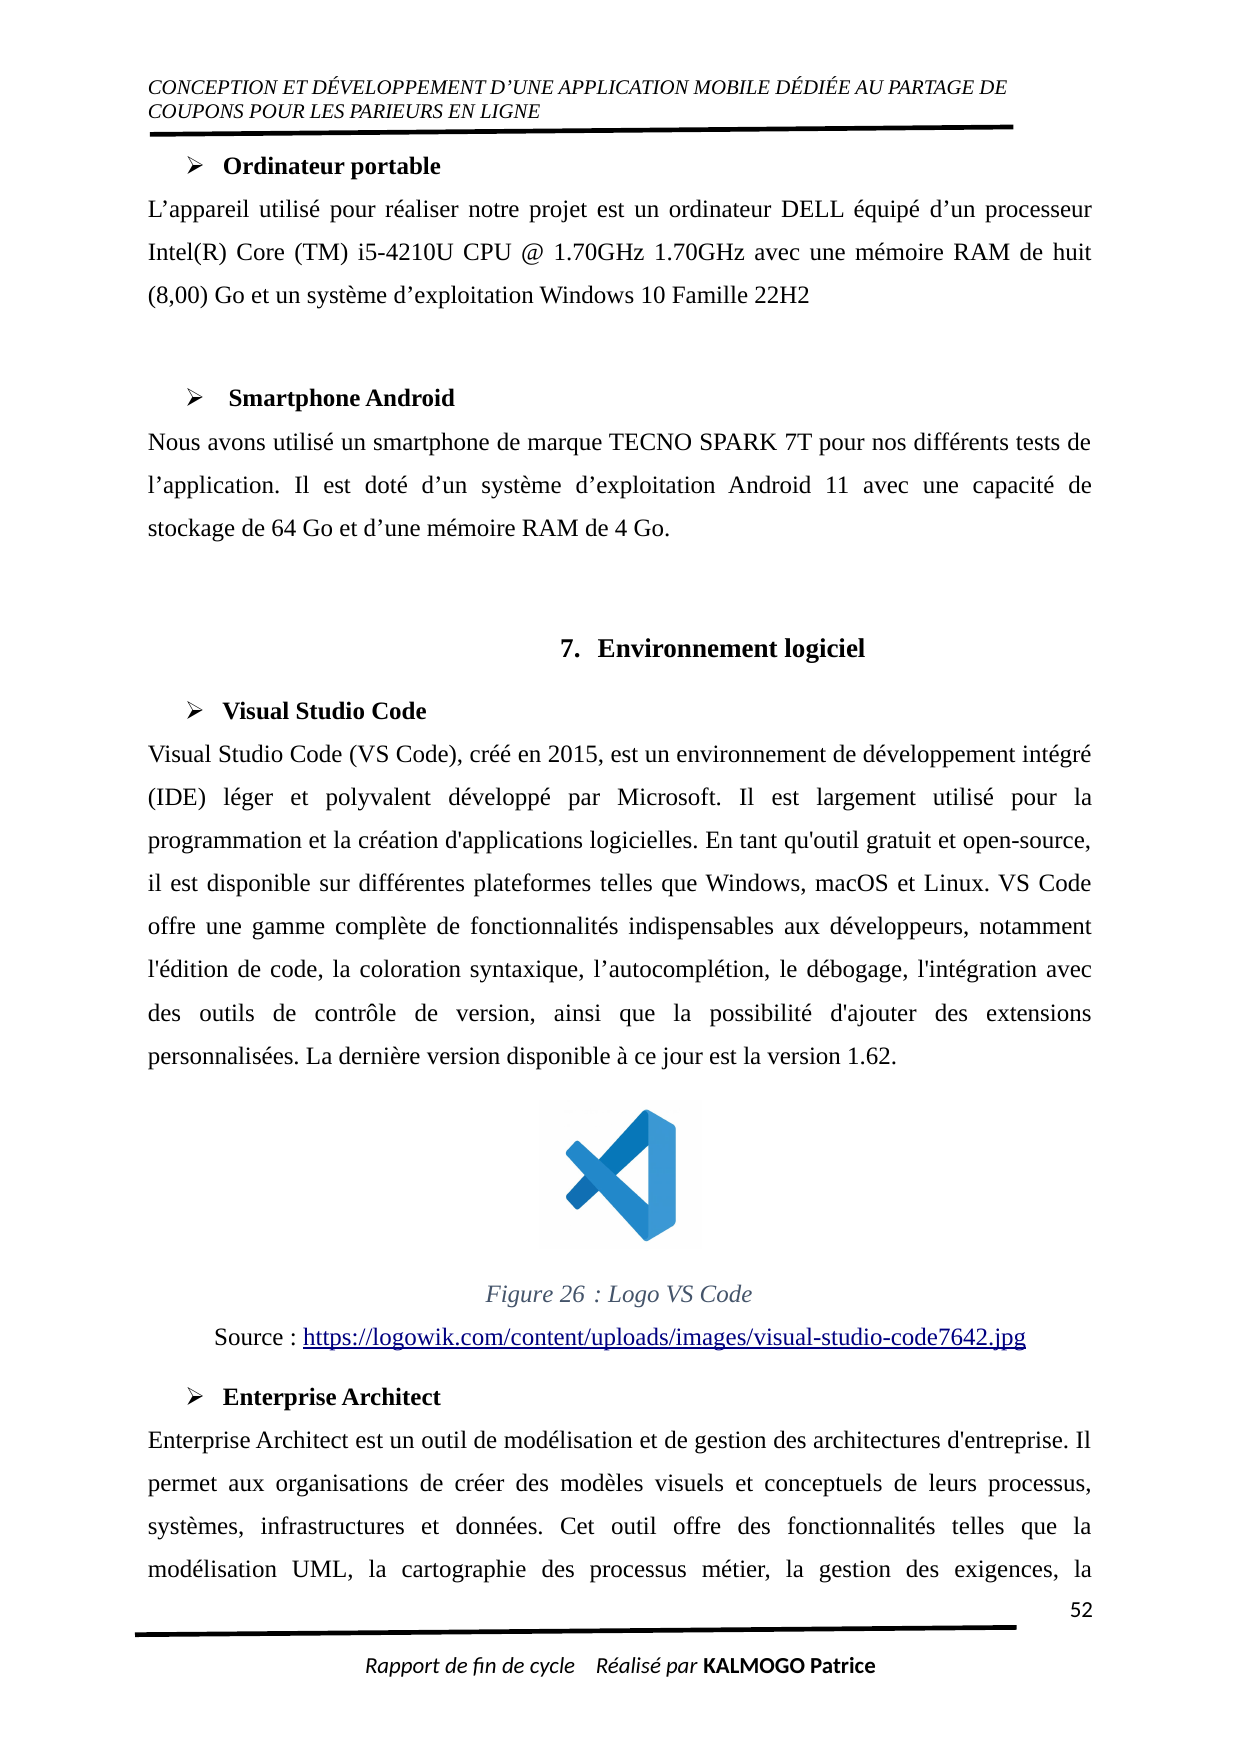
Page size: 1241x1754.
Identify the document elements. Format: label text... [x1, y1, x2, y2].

text Figure 26 : Logo VS Code [148, 1279, 1093, 1308]
text Source : https://logowik.com/content/uploads/images/visual-studio-code7642.jpg [148, 1322, 1093, 1351]
list Smartphone Android [185, 383, 1093, 412]
list Visual Studio Code [185, 696, 1093, 724]
text L’appareil utilisé pour réaliser notre projet est un ordinateur DELL équipé d’un processeur Intel(R) Core (TM) i5-4210U CPU @ 1.70GHz 1.70GHz avec une mémoire RAM de huit (8,00) Go et un système d’exploitation Windows 10 Famille 22H2 [148, 194, 1093, 309]
list Ordinateur portable [185, 151, 1093, 180]
list Environnement logiciel [333, 632, 1093, 663]
text Enterprise Architect est un outil de modélisation et de gestion des architectures d'entreprise. Il permet aux organisations de créer des modèles visuels et conceptuels de leurs processus, systèmes, infrastructures et données. Cet outil offre des fonctionnalités telles que la modélisation UML, la cartographie des processus métier, la gestion des exigences, la [148, 1425, 1093, 1583]
text Nous avons utilisé un smartphone de marque TECNO SPARK 7T pour nos différents tests de l’application. Il est doté d’un système d’exploitation Android 11 avec une capacité de stockage de 64 Go et d’une mémoire RAM de 4 Go. [148, 427, 1093, 542]
list Enterprise Architect [185, 1382, 1093, 1411]
text Visual Studio Code (VS Code), créé en 2015, est un environnement de développement intégré (IDE) léger et polyvalent développé par Microsoft. Il est largement utilisé pour la programmation et la création d'applications logicielles. En tant qu'outil gratuit et open-source, il est disponible sur différentes plateformes telles que Windows, macOS et Linux. VS Code offre une gamme complète de fonctionnalités indispensables aux développeurs, notamment l'édition de code, la coloration syntaxique, l’autocomplétion, le débogage, l'intégration avec des outils de contrôle de version, ainsi que la possibilité d'ajouter des extensions personnalisées. La dernière version disponible à ce jour est la version 1.62. [148, 739, 1093, 1069]
